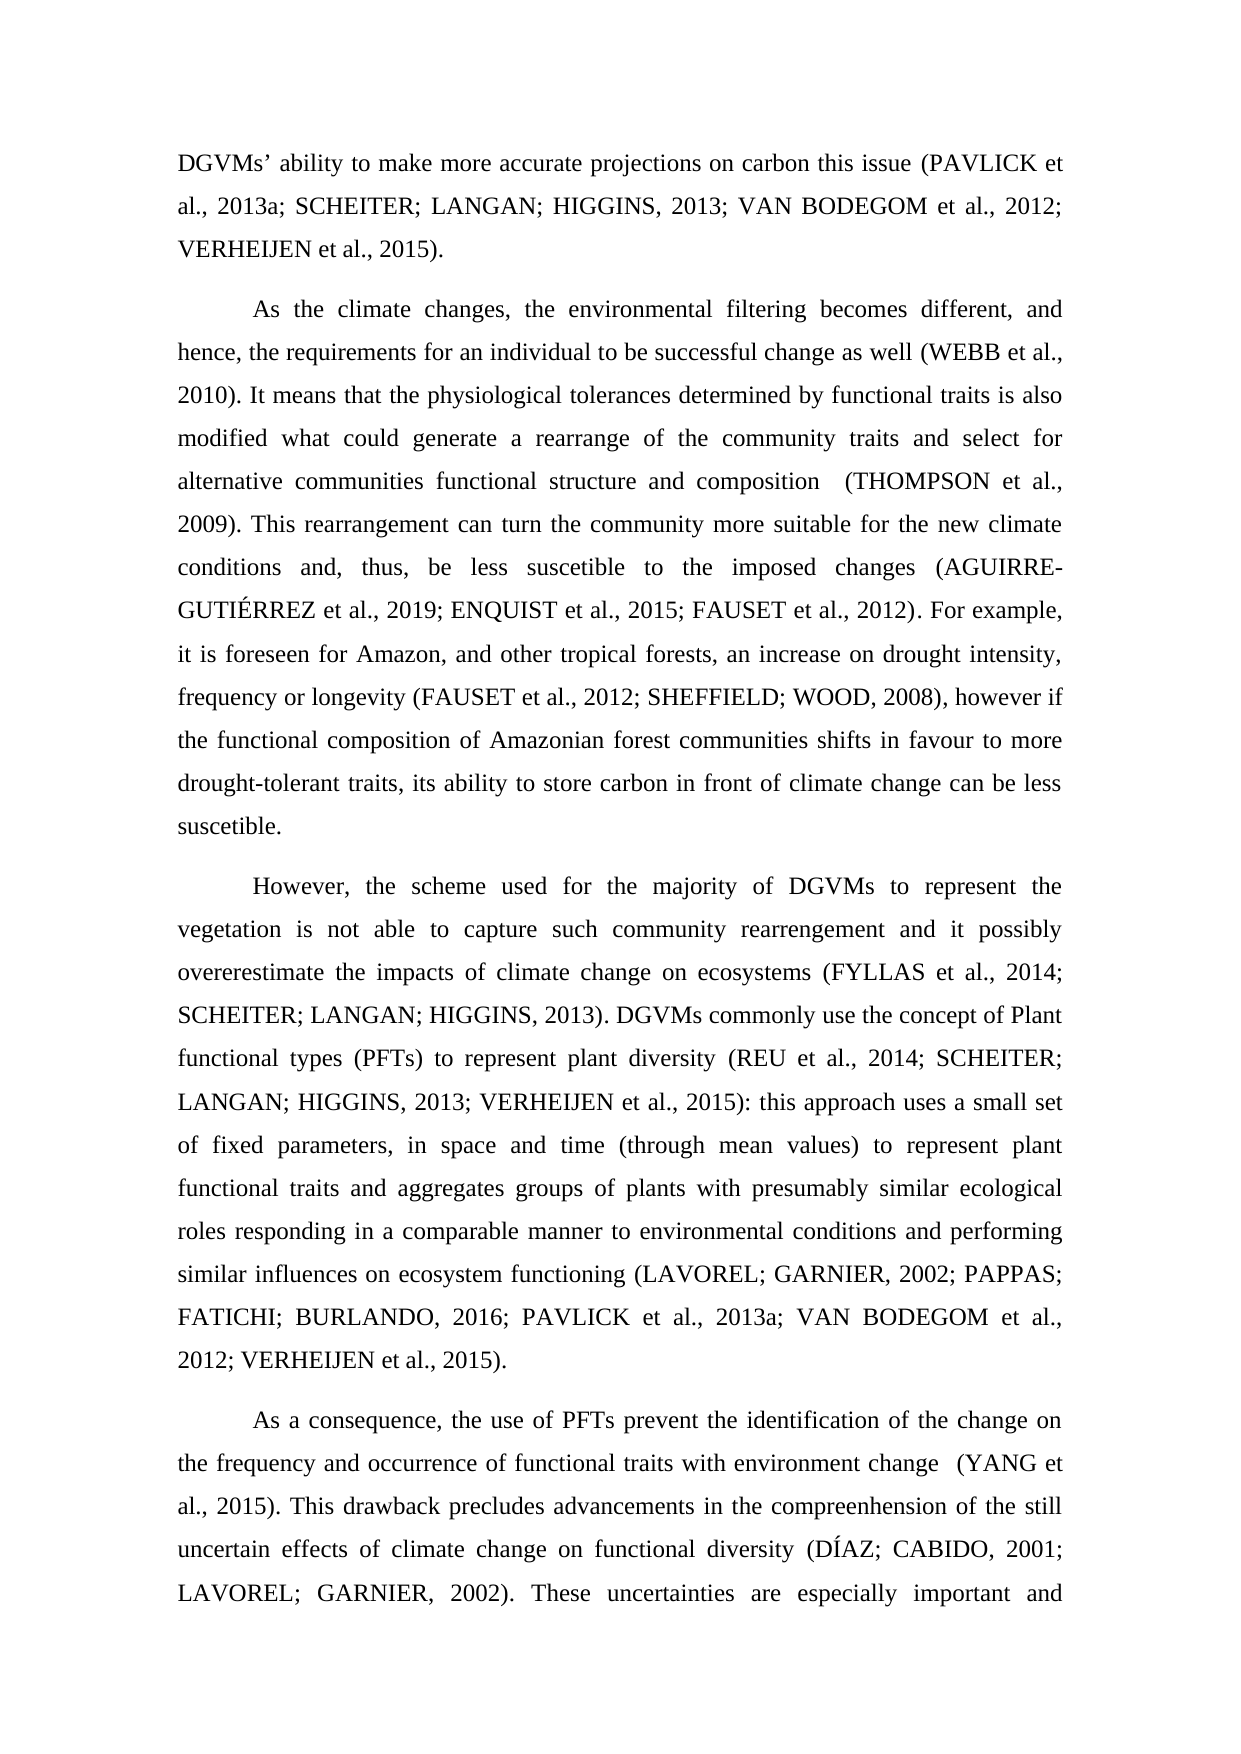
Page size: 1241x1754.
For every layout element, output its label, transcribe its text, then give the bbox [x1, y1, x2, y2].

text However, the scheme used for the majority of DGVMs to represent the vegetation is not able to capture such community rearrengement and it possibly overerestimate the impacts of climate change on ecosystems (FYLLAS et al., 2014; SCHEITER; LANGAN; HIGGINS, 2013). DGVMs commonly use the concept of Plant functional types (PFTs) to represent plant diversity (REU et al., 2014; SCHEITER; LANGAN; HIGGINS, 2013; VERHEIJEN et al., 2015): this approach uses a small set of fixed parameters, in space and time (through mean values) to represent plant functional traits and aggregates groups of plants with presumably similar ecological roles responding in a comparable manner to environmental conditions and performing similar influences on ecosystem functioning (LAVOREL; GARNIER, 2002; PAPPAS; FATICHI; BURLANDO, 2016; PAVLICK et al., 2013a; VAN BODEGOM et al., 2012; VERHEIJEN et al., 2015)⁠. [177, 871, 1063, 1374]
text As the climate changes, the environmental filtering becomes different, and hence, the requirements for an individual to be successful change as well (WEBB et al., 2010)⁠. It means that the physiological tolerances determined by functional traits is also modified what could generate a rearrange of the community traits and select for alternative communities functional structure and composition (THOMPSON et al., 2009)⁠. This rearrangement can turn the community more suitable for the new climate conditions and, thus, be less suscetible to the imposed changes (AGUIRRE-GUTIÉRREZ et al., 2019; ENQUIST et al., 2015; FAUSET et al., 2012)⁠. For example, it is foreseen for Amazon, and other tropical forests, an increase on drought intensity, frequency or longevity (FAUSET et al., 2012; SHEFFIELD; WOOD, 2008)⁠, however if the functional composition of Amazonian forest communities shifts in favour to more drought-tolerant traits, its ability to store carbon in front of climate change can be less suscetible. [177, 294, 1063, 840]
text As a consequence, the use of PFTs prevent the identification of the change on the frequency and occurrence of functional traits with environment change (YANG et al., 2015)⁠. This drawback precludes advancements in the compreenhension of the still uncertain effects of climate change on functional diversity (DÍAZ; CABIDO, 2001; LAVOREL; GARNIER, 2002). These uncertainties are especially important and [177, 1405, 1063, 1606]
text DGVMs’ ability to make more accurate projections on carbon this issue (PAVLICK et al., 2013a; SCHEITER; LANGAN; HIGGINS, 2013; VAN BODEGOM et al., 2012; VERHEIJEN et al., 2015). [177, 148, 1063, 263]
